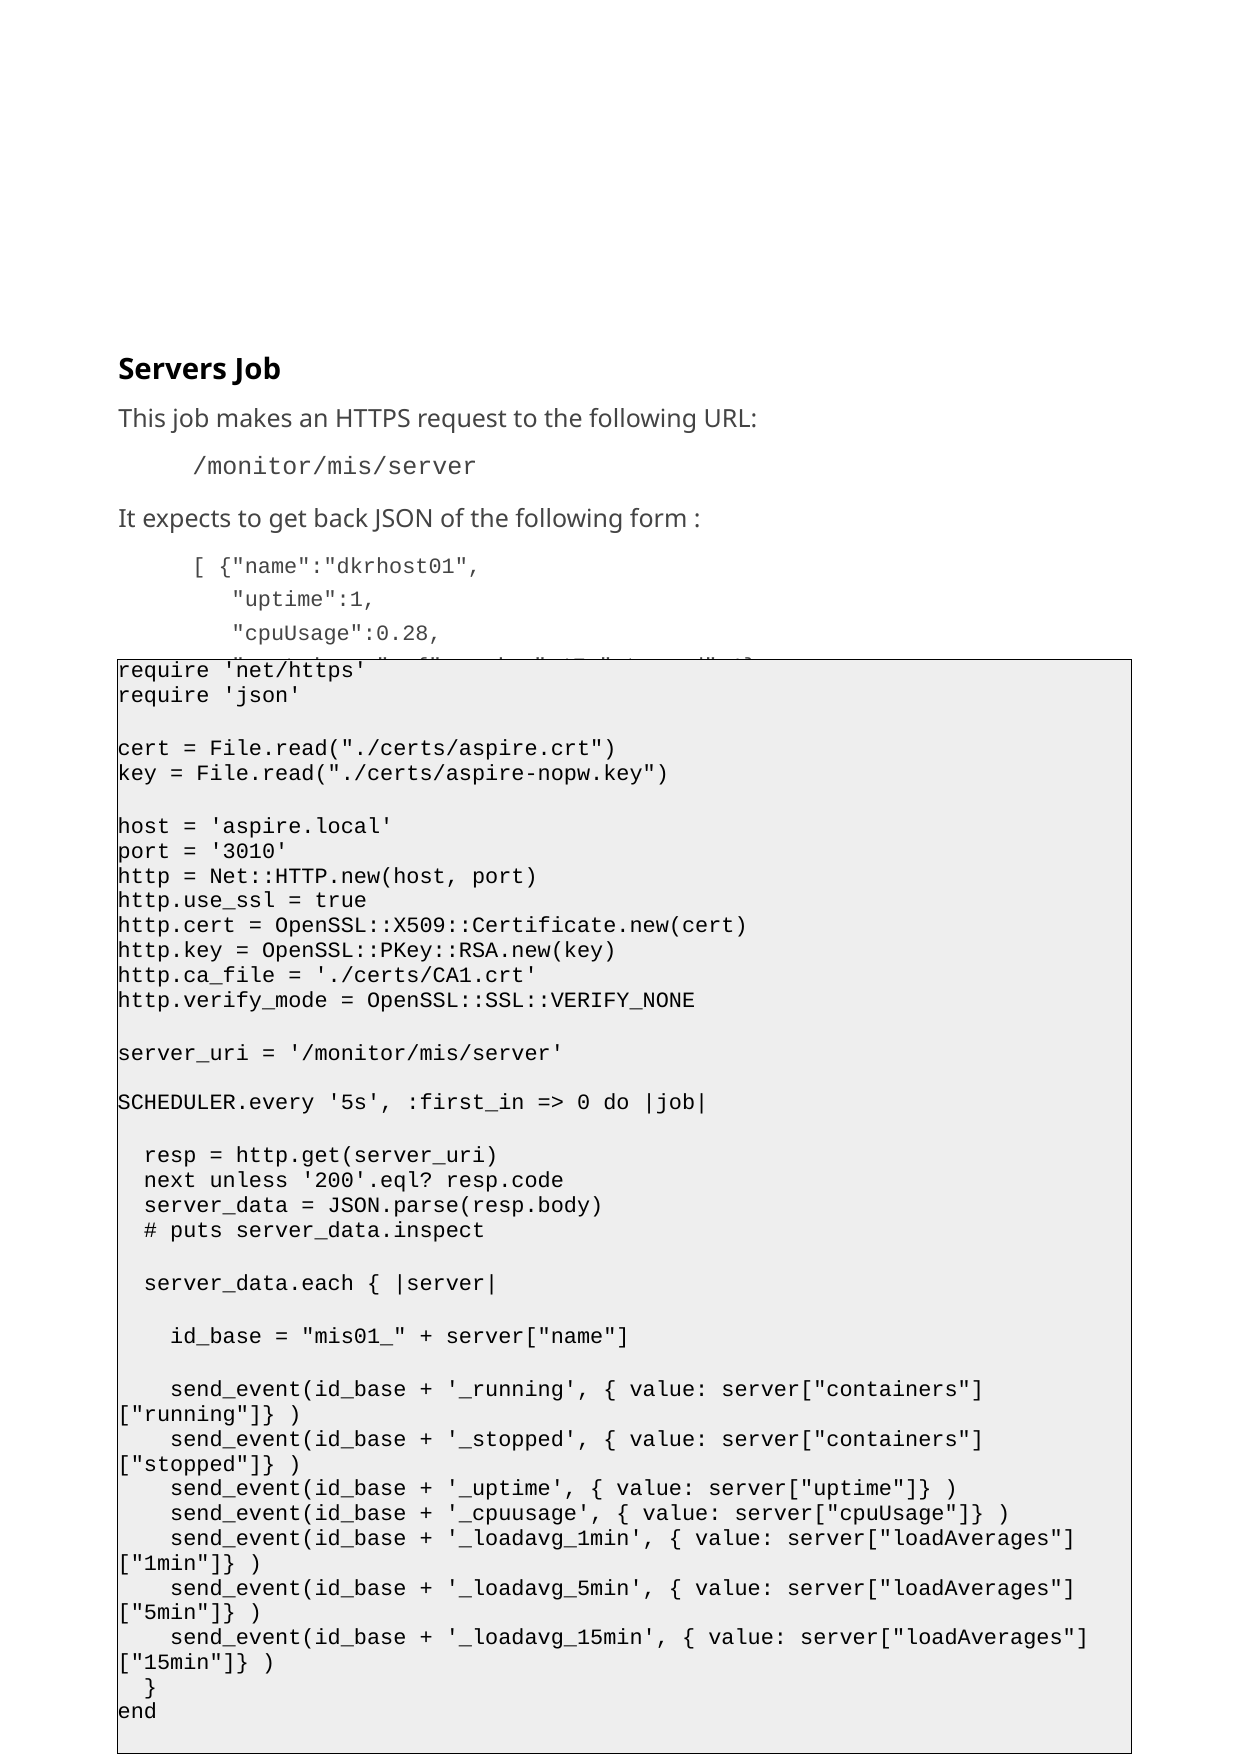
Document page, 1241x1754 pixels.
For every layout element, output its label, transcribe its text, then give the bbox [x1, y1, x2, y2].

text It expects to get back JSON of the following form : [118, 501, 1122, 535]
text "cpuUsage":0.28, [192, 622, 1122, 646]
text "containers": {"running":17,"stopped":1}, [192, 655, 1122, 659]
subtitle Servers Job [118, 348, 1122, 388]
text "uptime":1, [192, 588, 1122, 613]
text /monitor/mis/server [192, 454, 1122, 482]
text [ {"name":"dkrhost01", [192, 555, 1122, 579]
text This job makes an HTTPS request to the following URL: [118, 400, 1122, 434]
